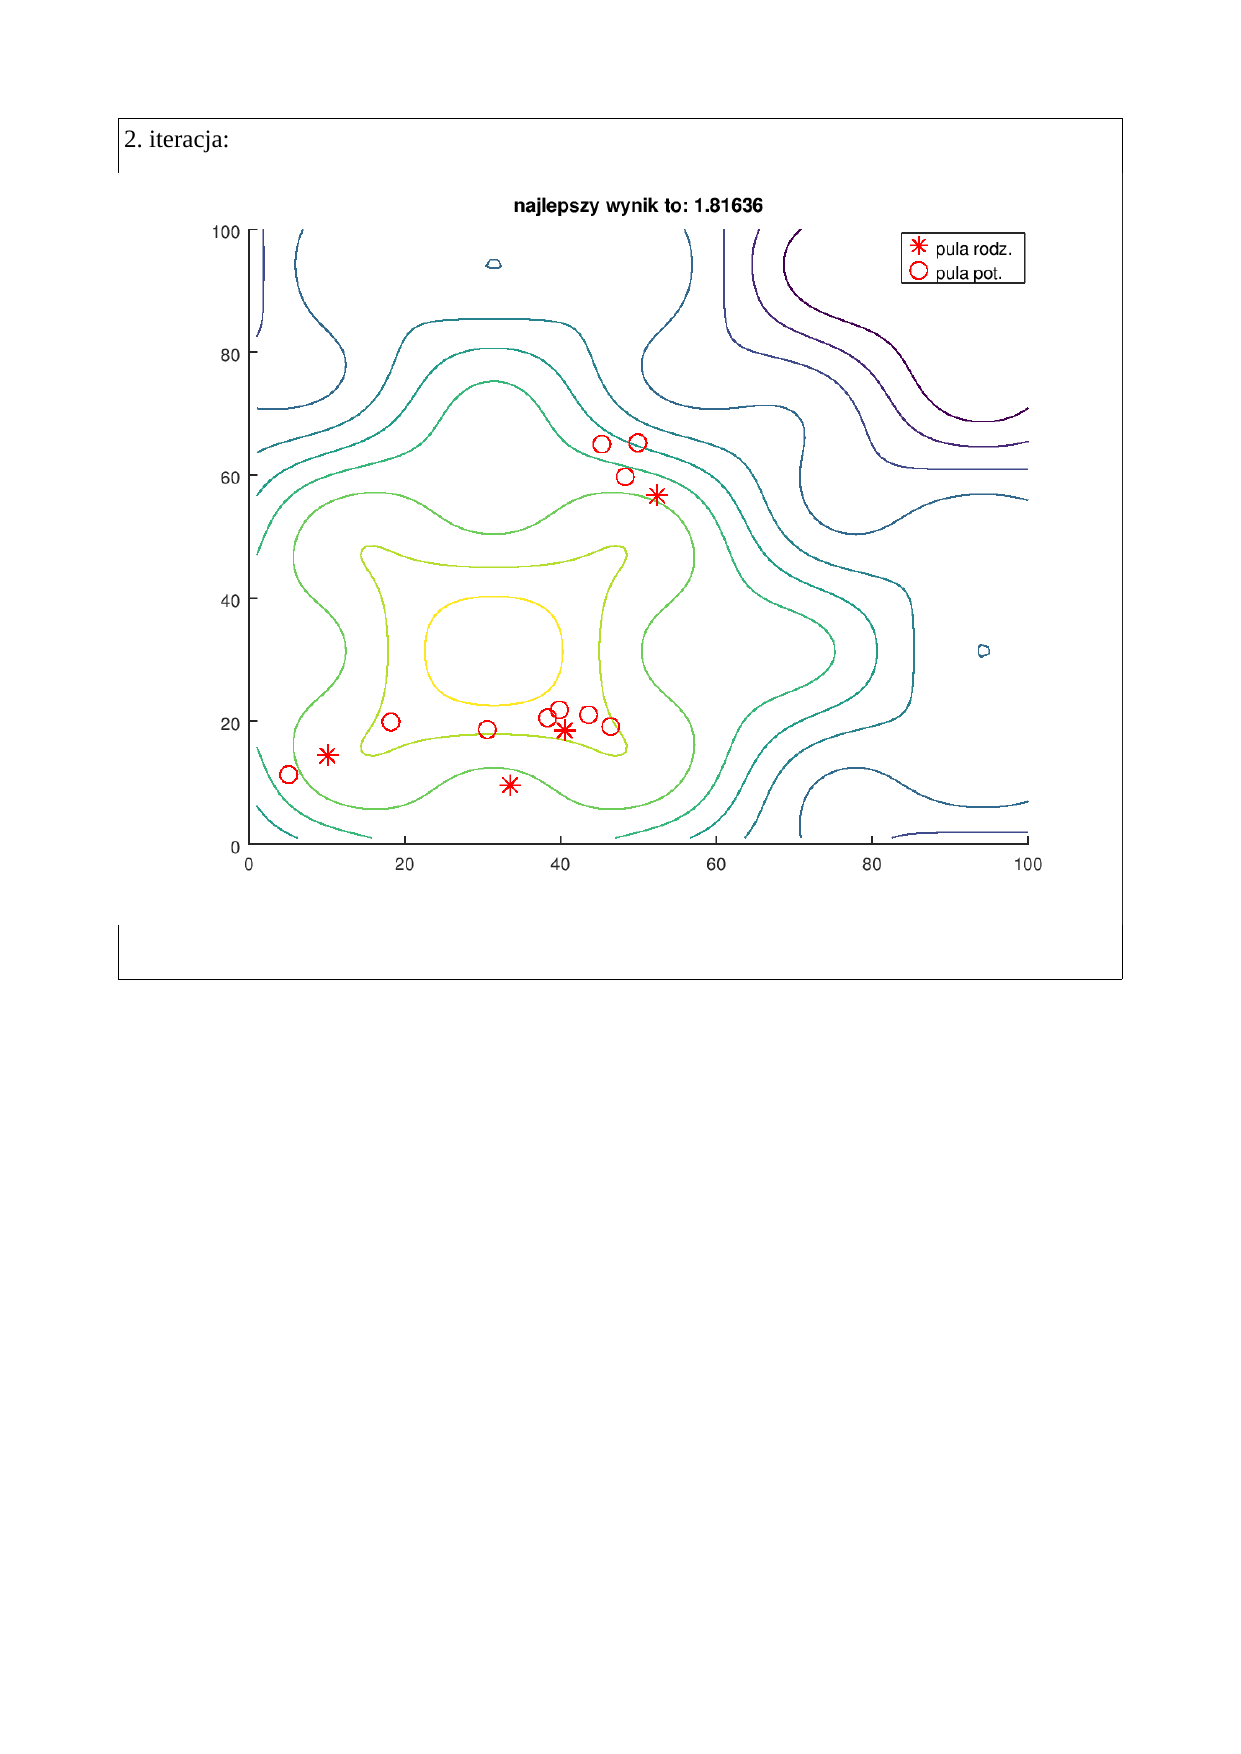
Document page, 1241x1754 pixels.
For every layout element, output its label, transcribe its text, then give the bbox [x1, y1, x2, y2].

table_cell 2. iteracja: [119, 119, 1122, 173]
picture [118, 173, 1123, 925]
table_cell [119, 925, 1122, 979]
